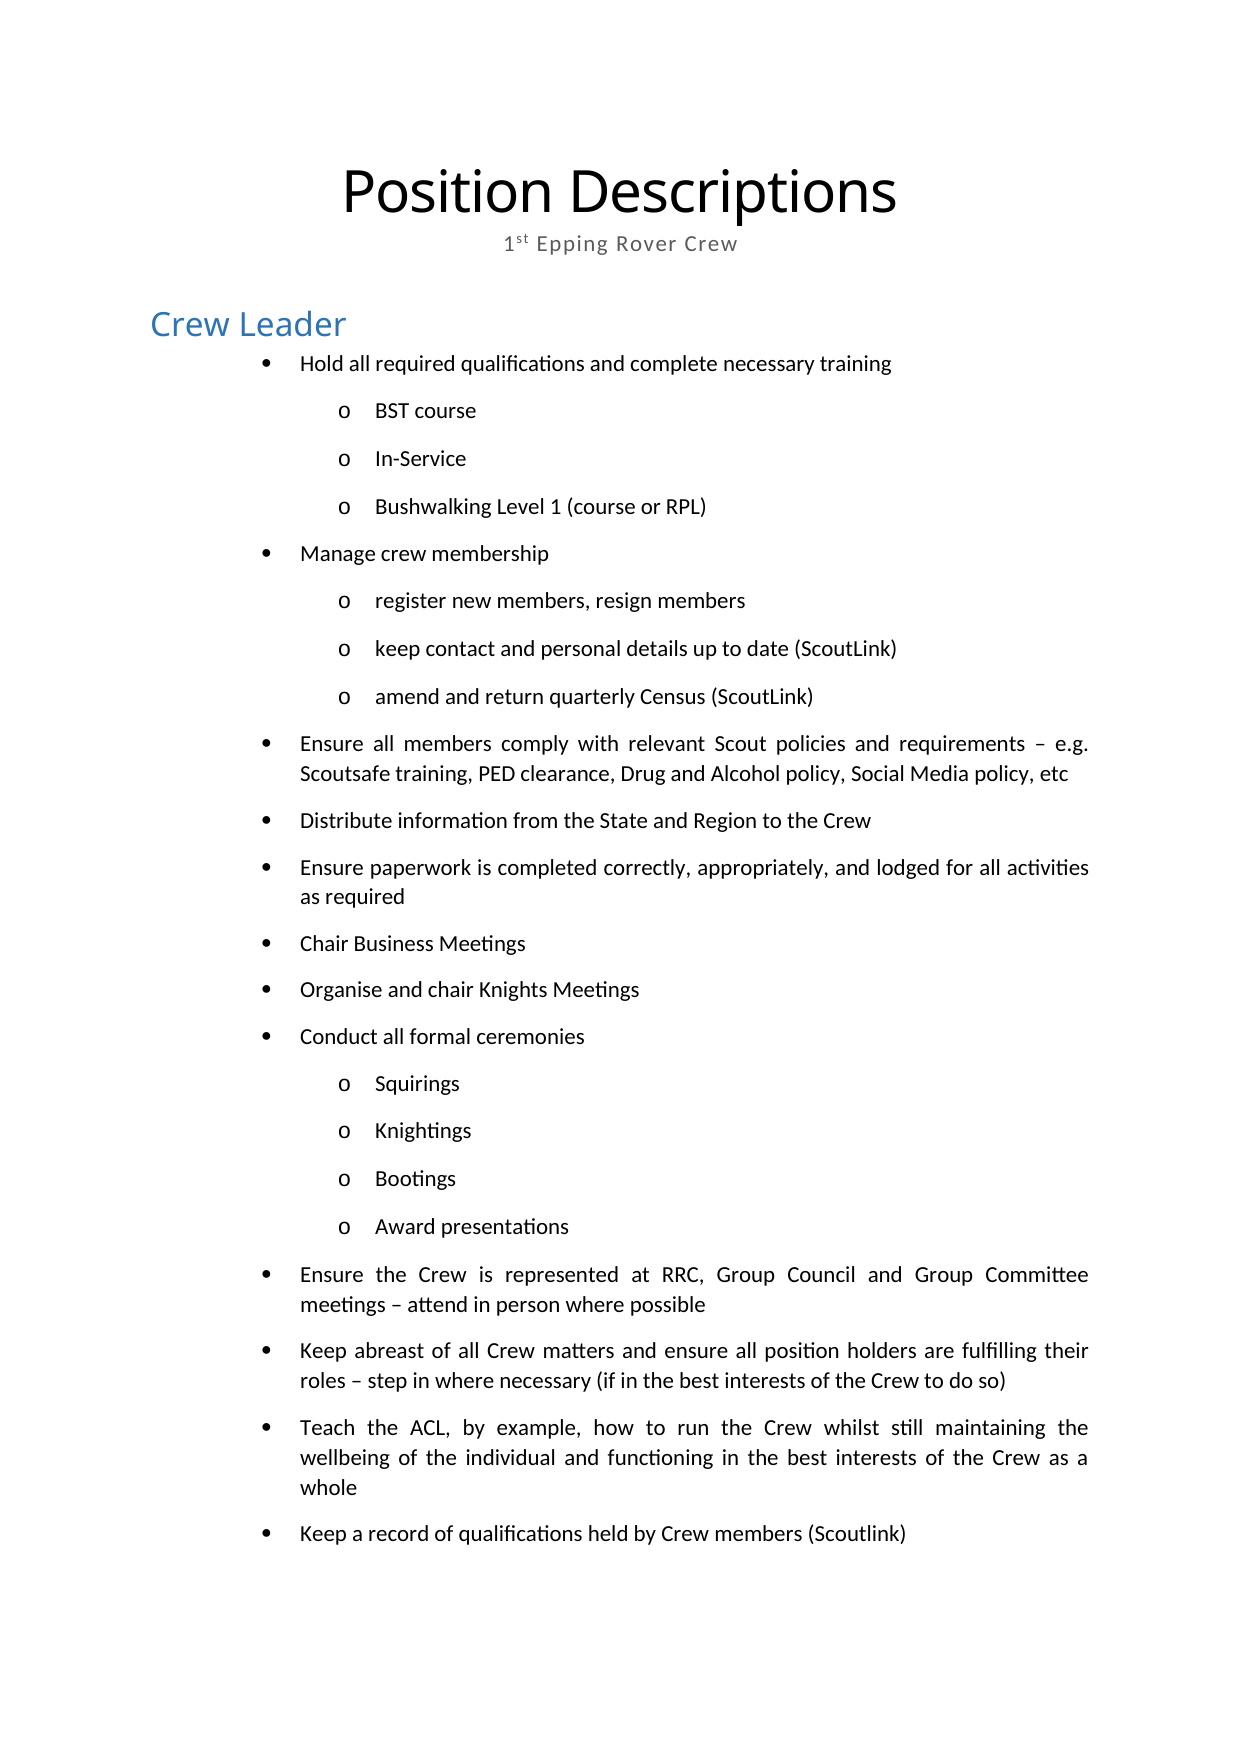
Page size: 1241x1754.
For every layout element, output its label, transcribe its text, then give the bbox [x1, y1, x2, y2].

title Position Descriptions [150, 150, 1090, 229]
subtitle 1st Epping Rover Crew [150, 229, 1090, 257]
list Distribute information from the State and Region to the Crew [262, 806, 1090, 834]
list Ensure the Crew is represented at RRC, Group Council and Group Committee meetings – attend in person where possible [262, 1260, 1090, 1318]
list Organise and chair Knights Meetings [262, 976, 1090, 1004]
list In-Service [337, 444, 1090, 473]
list Keep a record of qualifications held by Crew members (Scoutlink) [262, 1519, 1090, 1547]
list amend and return quarterly Census (ScoutLink) [337, 682, 1090, 711]
list Conduct all formal ceremonies [262, 1022, 1090, 1050]
list Bootings [337, 1164, 1090, 1193]
list Keep abreast of all Crew matters and ensure all position holders are fulfilling their roles – step in where necessary (if in the best interests of the Crew to do so) [262, 1336, 1090, 1394]
list Hold all required qualifications and complete necessary training [262, 349, 1090, 378]
list Knightings [337, 1117, 1090, 1146]
list Ensure all members comply with relevant Scout policies and requirements – e.g. Scoutsafe training, PED clearance, Drug and Alcohol policy, Social Media policy, etc [262, 729, 1090, 787]
subtitle Crew Leader [150, 301, 1090, 346]
list Bushwalking Level 1 (course or RPL) [337, 492, 1090, 521]
list register new members, resign members [337, 586, 1090, 615]
list Teach the ACL, by example, how to run the Crew whilst still maintaining the wellbeing of the individual and functioning in the best interests of the Crew as a whole [262, 1413, 1090, 1501]
list BST course [337, 396, 1090, 425]
list Manage crew membership [262, 539, 1090, 568]
list Squirings [337, 1069, 1090, 1098]
list Chair Business Meetings [262, 929, 1090, 957]
list Award presentations [337, 1212, 1090, 1241]
list Ensure paperwork is completed correctly, appropriately, and lodged for all activities as required [262, 853, 1090, 911]
list keep contact and personal details up to date (ScoutLink) [337, 634, 1090, 663]
